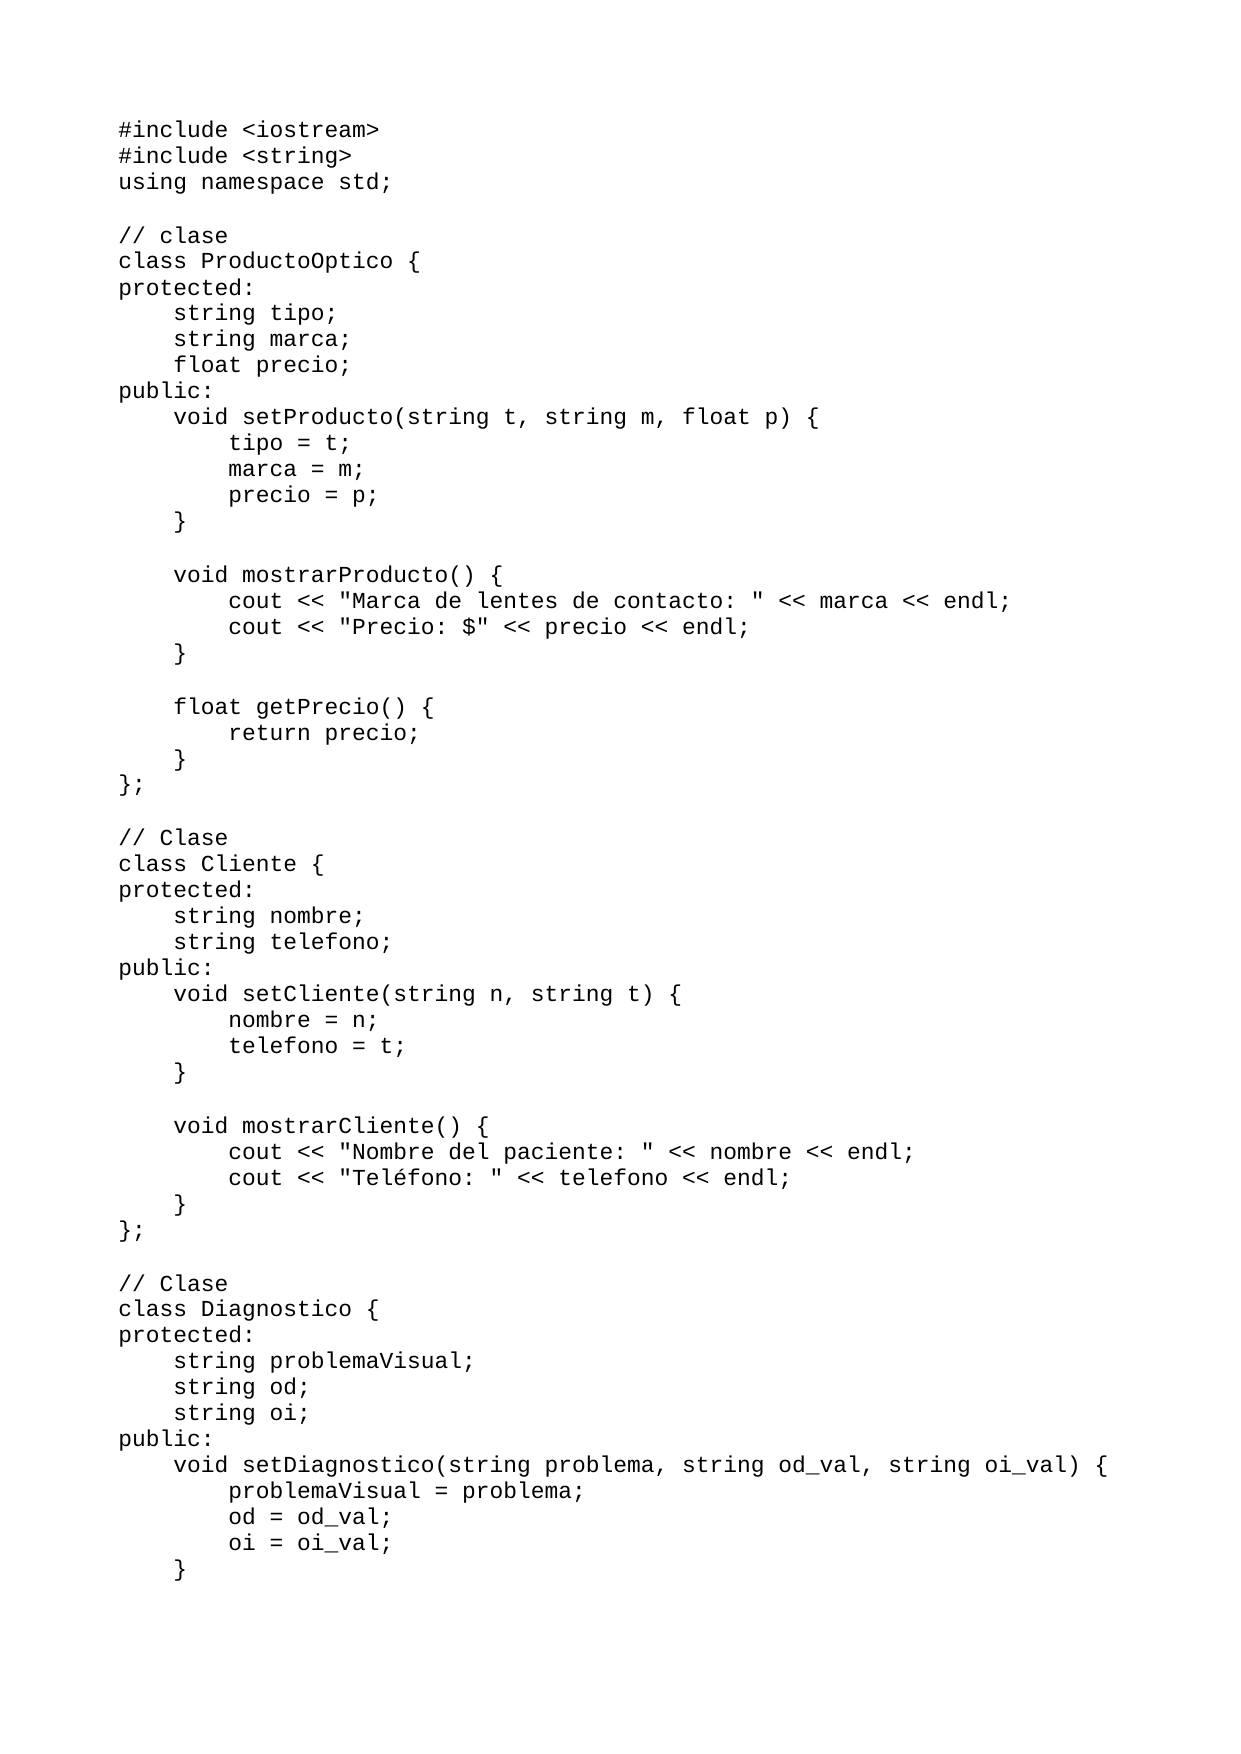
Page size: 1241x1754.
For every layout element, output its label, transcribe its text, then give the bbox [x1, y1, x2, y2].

text void mostrarProducto() { [118, 563, 1122, 589]
text // Clase [118, 827, 1122, 853]
text protected: [118, 276, 1122, 302]
text // clase [118, 224, 1122, 250]
text string oi; [118, 1402, 1122, 1427]
text } [118, 509, 1122, 535]
text nombre = n; [118, 1008, 1122, 1034]
text // Clase [118, 1272, 1122, 1298]
text class ProductoOptico { [118, 250, 1122, 276]
text void setDiagnostico(string problema, string od_val, string oi_val) { [118, 1453, 1122, 1479]
text using namespace std; [118, 170, 1122, 196]
text }; [118, 773, 1122, 799]
text } [118, 1192, 1122, 1218]
text string marca; [118, 328, 1122, 354]
text public: [118, 956, 1122, 982]
text class Cliente { [118, 853, 1122, 879]
text } [118, 1060, 1122, 1086]
text tipo = t; [118, 431, 1122, 457]
text protected: [118, 1324, 1122, 1350]
text return precio; [118, 721, 1122, 747]
text float precio; [118, 354, 1122, 379]
text oi = oi_val; [118, 1531, 1122, 1557]
text class Diagnostico { [118, 1298, 1122, 1324]
text } [118, 641, 1122, 667]
text problemaVisual = problema; [118, 1479, 1122, 1505]
text protected: [118, 879, 1122, 904]
text } [118, 747, 1122, 773]
text string nombre; [118, 904, 1122, 931]
text } [118, 1557, 1122, 1583]
text void mostrarCliente() { [118, 1114, 1122, 1140]
text string telefono; [118, 931, 1122, 956]
text cout << "Precio: $" << precio << endl; [118, 615, 1122, 641]
text telefono = t; [118, 1034, 1122, 1060]
text #include <string> [118, 144, 1122, 170]
text string tipo; [118, 302, 1122, 328]
text cout << "Marca de lentes de contacto: " << marca << endl; [118, 589, 1122, 615]
text precio = p; [118, 483, 1122, 509]
text public: [118, 379, 1122, 406]
text string od; [118, 1376, 1122, 1402]
text cout << "Nombre del paciente: " << nombre << endl; [118, 1140, 1122, 1166]
text od = od_val; [118, 1505, 1122, 1531]
text }; [118, 1218, 1122, 1244]
text float getPrecio() { [118, 695, 1122, 721]
text void setCliente(string n, string t) { [118, 982, 1122, 1008]
text void setProducto(string t, string m, float p) { [118, 406, 1122, 431]
text #include <iostream> [118, 118, 1122, 144]
text string problemaVisual; [118, 1350, 1122, 1376]
text marca = m; [118, 457, 1122, 483]
text public: [118, 1427, 1122, 1453]
text cout << "Teléfono: " << telefono << endl; [118, 1166, 1122, 1192]
